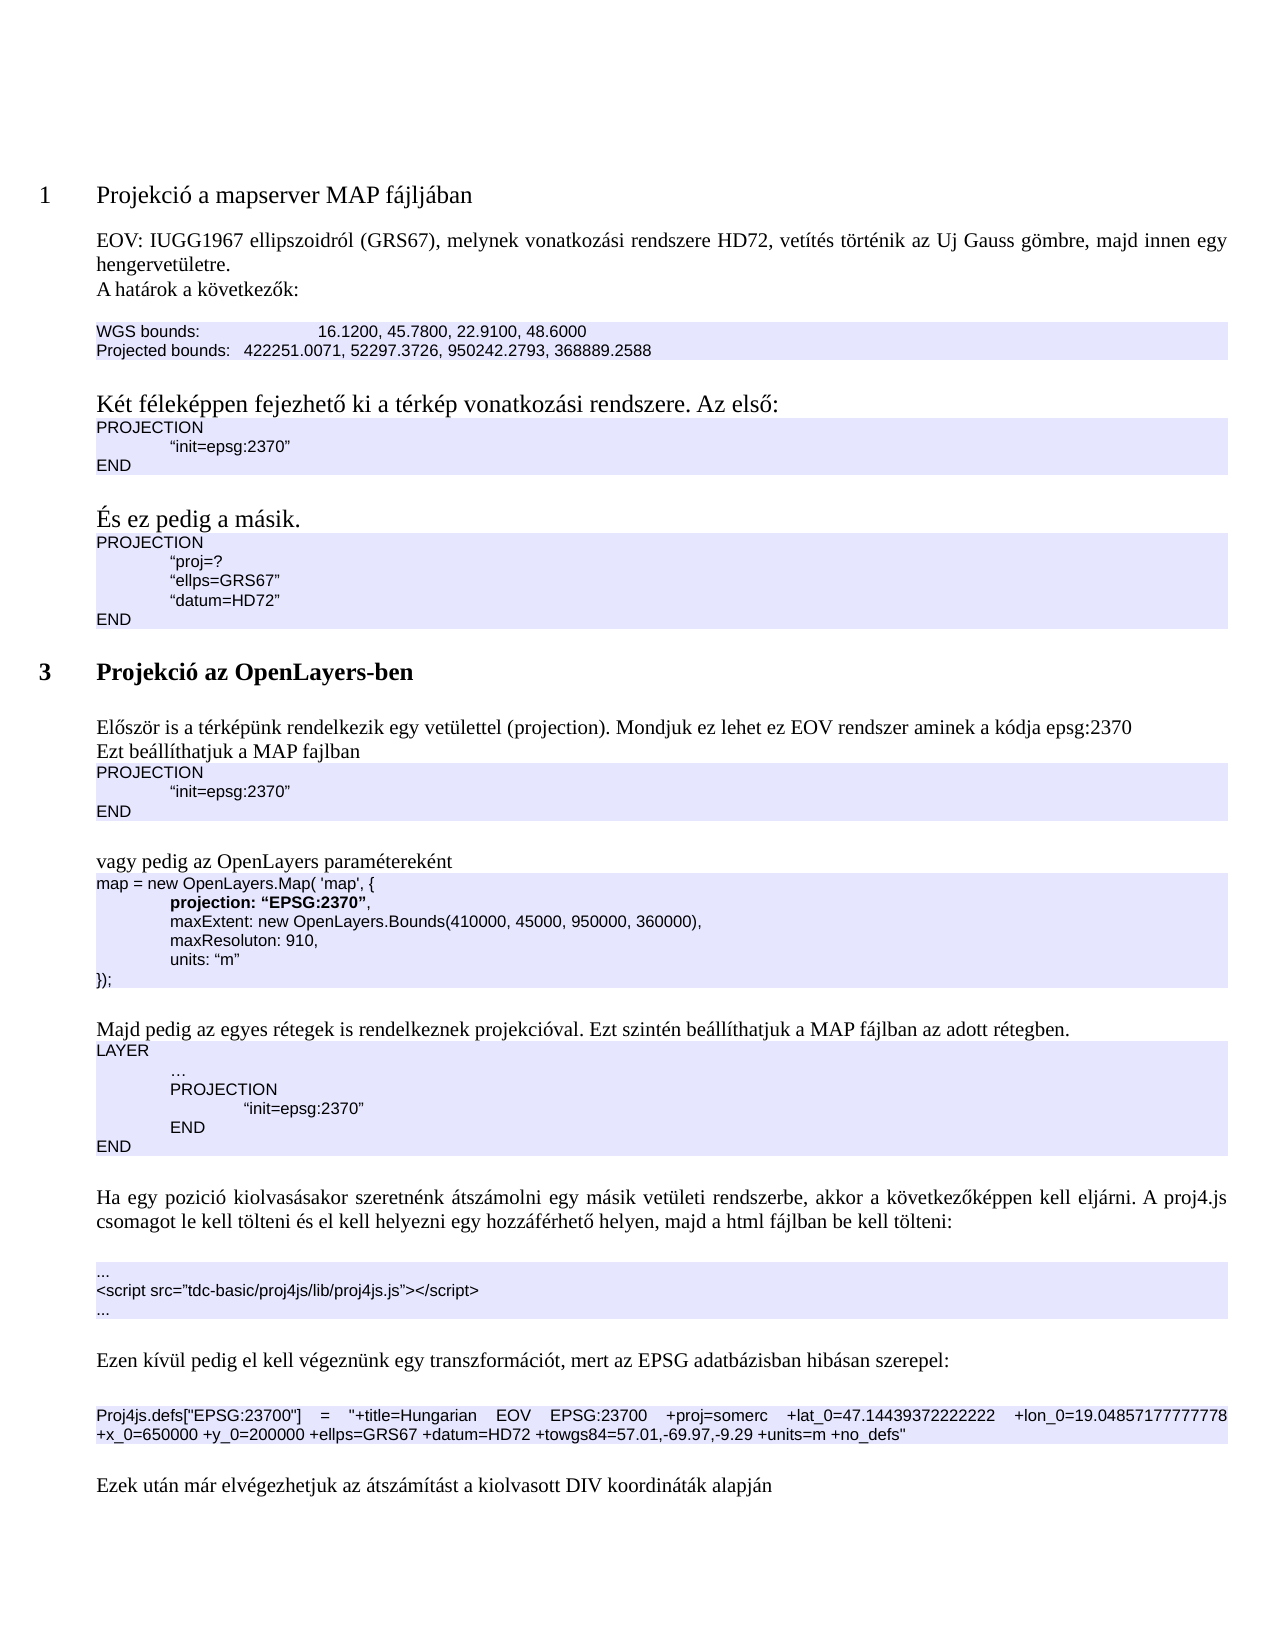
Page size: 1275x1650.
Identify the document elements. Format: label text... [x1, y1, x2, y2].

text “proj=? [96, 552, 1228, 571]
text Projected bounds: 422251.0071, 52297.3726, 950242.2793, 368889.2588 [96, 341, 1228, 360]
text END [96, 456, 1228, 475]
text “ellps=GRS67” [96, 571, 1228, 590]
text Két féleképpen fejezhető ki a térkép vonatkozási rendszere. Az első: [96, 389, 1228, 418]
text maxResoluton: 910, [96, 931, 1228, 950]
text PROJECTION [96, 533, 1228, 552]
text És ez pedig a másik. [96, 504, 1228, 533]
text … [96, 1060, 1228, 1079]
text Ezek után már elvégezhetjuk az átszámítást a kiolvasott DIV koordináták alapján [96, 1473, 1228, 1497]
text PROJECTION [96, 1079, 1228, 1099]
text LAYER [96, 1041, 1228, 1060]
text 3 Projekció az OpenLayers-ben [39, 657, 1228, 686]
text END [96, 1137, 1228, 1156]
text ... [96, 1300, 1228, 1319]
text vagy pedig az OpenLayers paramétereként [96, 849, 1228, 873]
text ... [96, 1262, 1228, 1281]
text EOV: IUGG1967 ellipszoidról (GRS67), melynek vonatkozási rendszere HD72, vetítés történik az Uj Gauss gömbre, majd innen egy hengervetületre. [96, 228, 1228, 276]
text “init=epsg:2370” [96, 437, 1228, 456]
text END [96, 801, 1228, 821]
text Először is a térképünk rendelkezik egy vetülettel (projection). Mondjuk ez lehet ez EOV rendszer aminek a kódja epsg:2370 [96, 715, 1228, 739]
text map = new OpenLayers.Map( 'map', { [96, 873, 1228, 893]
text PROJECTION [96, 418, 1228, 437]
text maxExtent: new OpenLayers.Bounds(410000, 45000, 950000, 360000), [96, 912, 1228, 931]
text A határok a következők: [96, 276, 1228, 301]
text WGS bounds: 16.1200, 45.7800, 22.9100, 48.6000 [96, 322, 1228, 341]
text PROJECTION [96, 763, 1228, 782]
text Ezt beállíthatjuk a MAP fajlban [96, 739, 1228, 763]
text Ezen kívül pedig el kell végeznünk egy transzformációt, mert az EPSG adatbázisban hibásan szerepel: [96, 1348, 1228, 1372]
text units: “m” [96, 950, 1228, 969]
text Proj4js.defs["EPSG:23700"] = "+title=Hungarian EOV EPSG:23700 +proj=somerc +lat_0=47.14439372222222 +lon_0=19.04857177777778 +x_0=650000 +y_0=200000 +ellps=GRS67 +datum=HD72 +towgs84=57.01,-69.97,-9.29 +units=m +no_defs" [96, 1406, 1228, 1444]
text <script src=”tdc-basic/proj4js/lib/proj4js.js”></script> [96, 1281, 1228, 1300]
text projection: “EPSG:2370”, [96, 893, 1228, 912]
text Majd pedig az egyes rétegek is rendelkeznek projekcióval. Ezt szintén beállíthatjuk a MAP fájlban az adott rétegben. [96, 1017, 1228, 1041]
text “datum=HD72” [96, 590, 1228, 609]
text “init=epsg:2370” [96, 782, 1228, 801]
text END [96, 1118, 1228, 1137]
text “init=epsg:2370” [96, 1099, 1228, 1118]
text 1 Projekció a mapserver MAP fájljában [39, 180, 1228, 209]
text Ha egy pozició kiolvasásakor szeretnénk átszámolni egy másik vetületi rendszerbe, akkor a következőképpen kell eljárni. A proj4.js csomagot le kell tölteni és el kell helyezni egy hozzáférhető helyen, majd a html fájlban be kell tölteni: [96, 1185, 1228, 1233]
text END [96, 609, 1228, 629]
text }); [96, 969, 1228, 988]
